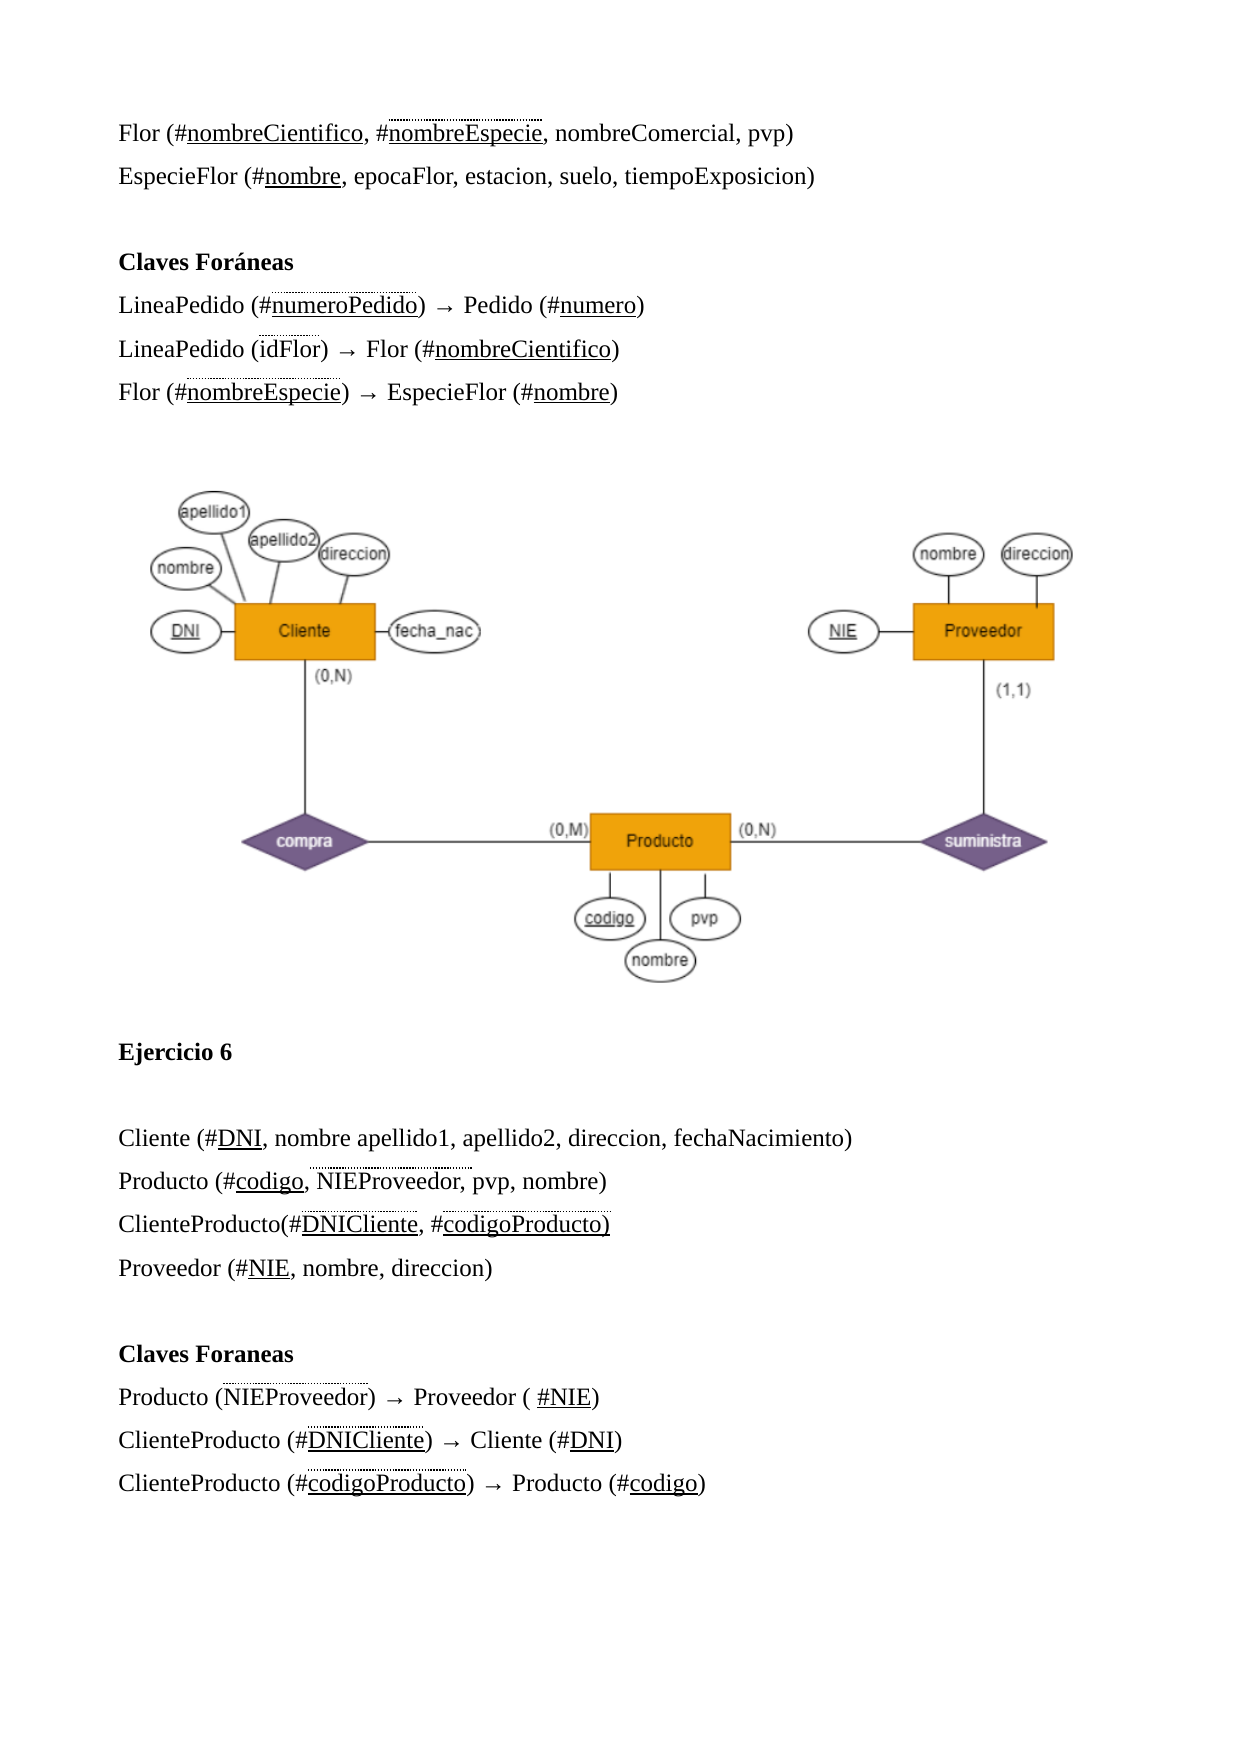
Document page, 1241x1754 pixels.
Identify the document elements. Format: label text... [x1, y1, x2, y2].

text Flor (#nombreEspecie) → EspecieFlor (#nombre) [118, 377, 1122, 406]
picture [118, 463, 1123, 1023]
text Flor (#nombreCientifico, #nombreEspecie, nombreComercial, pvp) [118, 118, 1122, 147]
text Producto (NIEProveedor) → Proveedor ( #NIE) [118, 1382, 1122, 1411]
text EspecieFlor (#nombre, epocaFlor, estacion, suelo, tiempoExposicion) [118, 161, 1122, 190]
text Producto (#codigo, NIEProveedor, pvp, nombre) [118, 1166, 1122, 1195]
text ClienteProducto(#DNICliente, #codigoProducto) [118, 1209, 1122, 1238]
text ClienteProducto (#DNICliente) → Cliente (#DNI) [118, 1425, 1122, 1454]
text Proveedor (#NIE, nombre, direccion) [118, 1253, 1122, 1281]
text LineaPedido (idFlor) → Flor (#nombreCientifico) [118, 334, 1122, 362]
text LineaPedido (#numeroPedido) → Pedido (#numero) [118, 291, 1122, 319]
text ClienteProducto (#codigoProducto) → Producto (#codigo) [118, 1468, 1122, 1497]
text Claves Foraneas [118, 1339, 1122, 1368]
text Cliente (#DNI, nombre apellido1, apellido2, direccion, fechaNacimiento) [118, 1123, 1122, 1152]
text Ejercicio 6 [118, 1023, 1122, 1066]
text Claves Foráneas [118, 247, 1122, 276]
